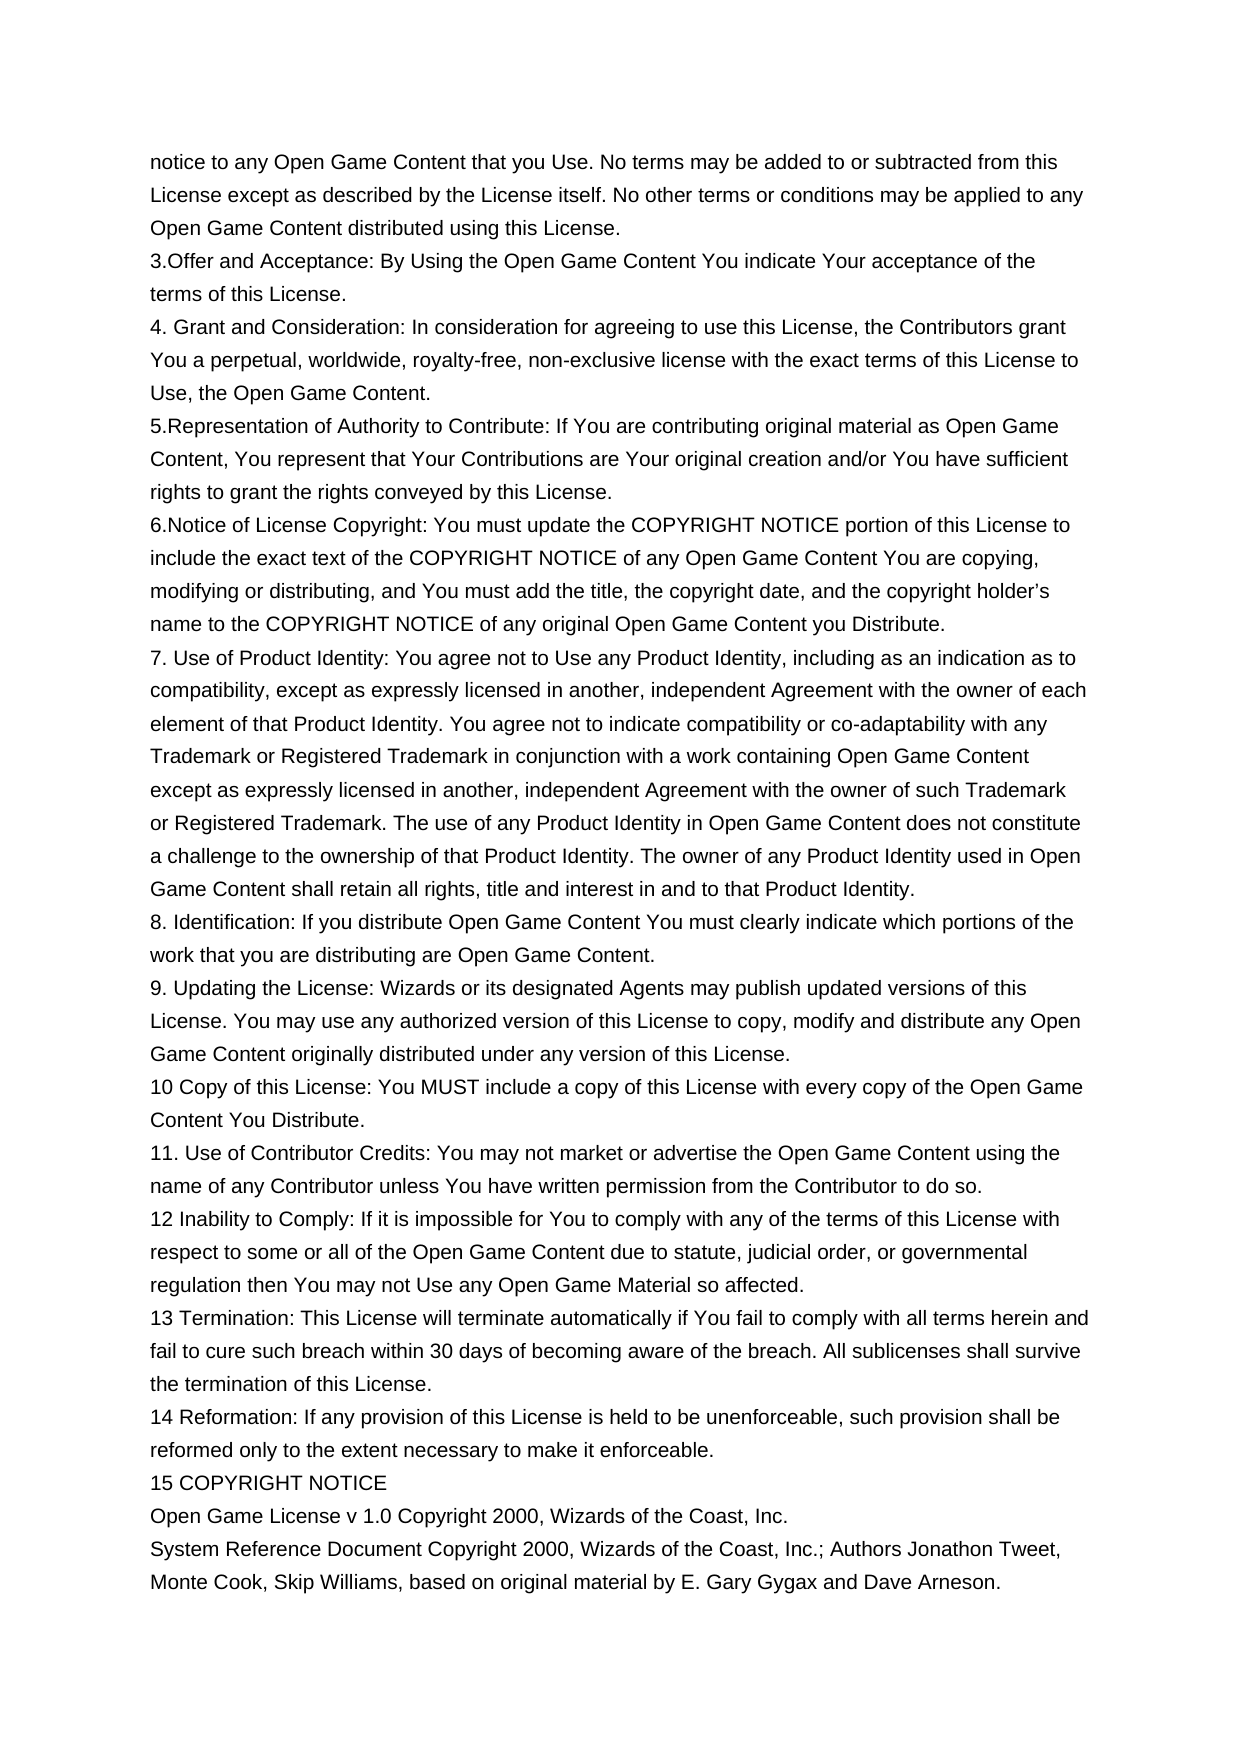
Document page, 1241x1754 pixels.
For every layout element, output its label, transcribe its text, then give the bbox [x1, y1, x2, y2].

text 4. Grant and Consideration: In consideration for agreeing to use this License, the Contributors grant You a perpetual, worldwide, royalty-free, non-exclusive license with the exact terms of this License to Use, the Open Game Content. [150, 315, 1090, 405]
text 8. Identification: If you distribute Open Game Content You must clearly indicate which portions of the work that you are distributing are Open Game Content. [150, 909, 1090, 966]
text 14 Reformation: If any provision of this License is held to be unenforceable, such provision shall be reformed only to the extent necessary to make it enforceable. [150, 1405, 1090, 1462]
text System Reference Document Copyright 2000, Wizards of the Coast, Inc.; Authors Jonathon Tweet, Monte Cook, Skip Williams, based on original material by E. Gary Gygax and Dave Arneson. [150, 1537, 1090, 1594]
text 15 COPYRIGHT NOTICE [150, 1471, 1090, 1495]
text 9. Updating the License: Wizards or its designated Agents may publish updated versions of this License. You may use any authorized version of this License to copy, modify and distribute any Open Game Content originally distributed under any version of this License. [150, 976, 1090, 1066]
text 10 Copy of this License: You MUST include a copy of this License with every copy of the Open Game Content You Distribute. [150, 1074, 1090, 1132]
text Open Game License v 1.0 Copyright 2000, Wizards of the Coast, Inc. [150, 1504, 1090, 1528]
text 5.Representation of Authority to Contribute: If You are contributing original material as Open Game Content, You represent that Your Contributions are Your original creation and/or You have sufficient rights to grant the rights conveyed by this License. [150, 414, 1090, 504]
text 13 Termination: This License will terminate automatically if You fail to comply with all terms herein and fail to cure such breach within 30 days of becoming aware of the breach. All sublicenses shall survive the termination of this License. [150, 1306, 1090, 1396]
text 3.Offer and Acceptance: By Using the Open Game Content You indicate Your acceptance of the terms of this License. [150, 249, 1090, 306]
text 7. Use of Product Identity: You agree not to Use any Product Identity, including as an indication as to compatibility, except as expressly licensed in another, independent Agreement with the owner of each element of that Product Identity. You agree not to indicate compatibility or co-adaptability with any Trademark or Registered Trademark in conjunction with a work containing Open Game Content except as expressly licensed in another, independent Agreement with the owner of such Trademark or Registered Trademark. The use of any Product Identity in Open Game Content does not constitute a challenge to the ownership of that Product Identity. The owner of any Product Identity used in Open Game Content shall retain all rights, title and interest in and to that Product Identity. [150, 645, 1090, 900]
text 11. Use of Contributor Credits: You may not market or advertise the Open Game Content using the name of any Contributor unless You have written permission from the Contributor to do so. [150, 1141, 1090, 1198]
text 6.Notice of License Copyright: You must update the COPYRIGHT NOTICE portion of this License to include the exact text of the COPYRIGHT NOTICE of any Open Game Content You are copying, modifying or distributing, and You must add the title, the copyright date, and the copyright holder’s name to the COPYRIGHT NOTICE of any original Open Game Content you Distribute. [150, 513, 1090, 636]
text notice to any Open Game Content that you Use. No terms may be added to or subtracted from this License except as described by the License itself. No other terms or conditions may be applied to any Open Game Content distributed using this License. [150, 150, 1090, 240]
text 12 Inability to Comply: If it is impossible for You to comply with any of the terms of this License with respect to some or all of the Open Game Content due to statute, judicial order, or governmental regulation then You may not Use any Open Game Material so affected. [150, 1207, 1090, 1297]
